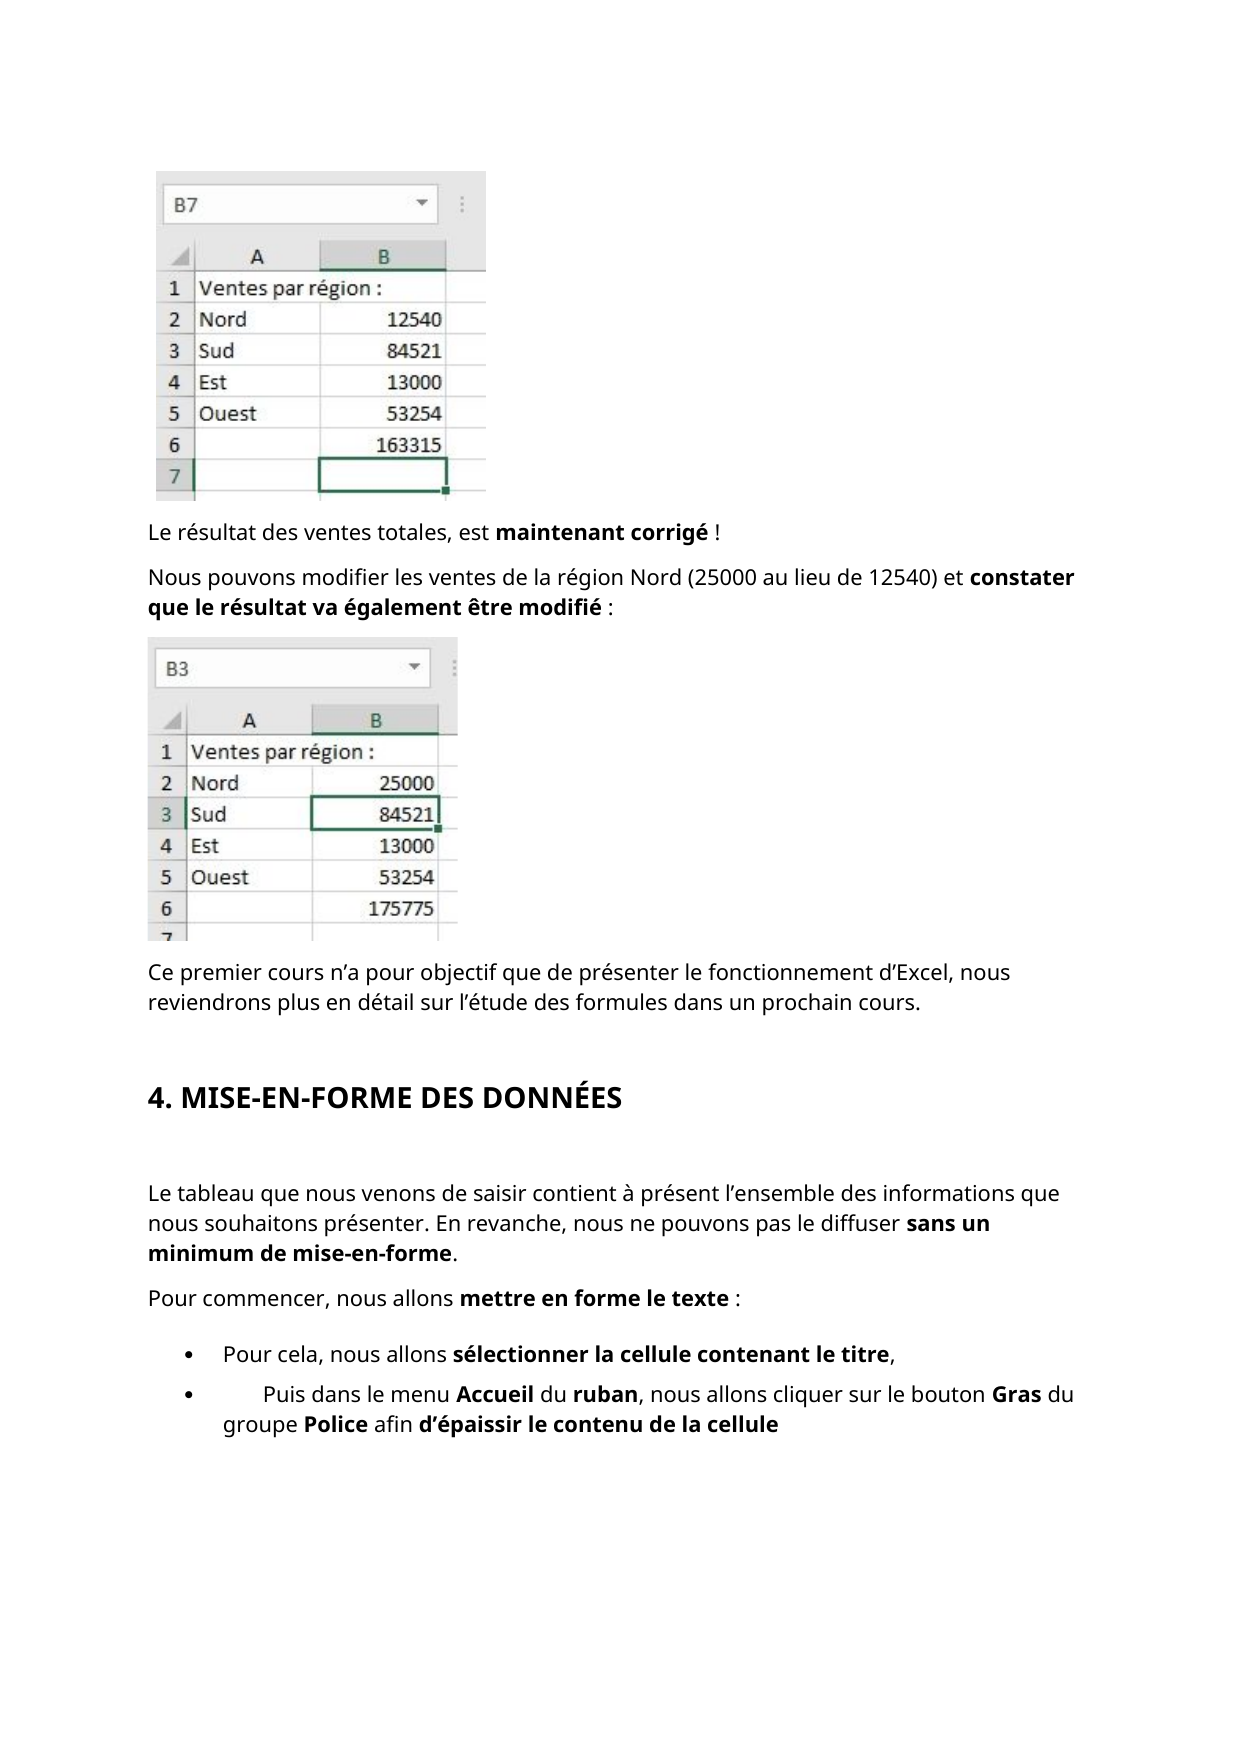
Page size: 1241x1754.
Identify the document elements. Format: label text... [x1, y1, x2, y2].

picture [156, 171, 486, 501]
text Pour commencer, nous allons mettre en forme le texte : [148, 1283, 1093, 1313]
text Ce premier cours n’a pour objectif que de présenter le fonctionnement d’Excel, nous reviendrons plus en détail sur l’étude des formules dans un prochain cours. [148, 957, 1093, 1016]
text Le tableau que nous venons de saisir contient à présent l’ensemble des informations que nous souhaitons présenter. En revanche, nous ne pouvons pas le diffuser sans un minimum de mise-en-forme. [148, 1178, 1093, 1267]
list Pour cela, nous allons sélectionner la cellule contenant le titre, [185, 1339, 1093, 1369]
text Nous pouvons modifier les ventes de la région Nord (25000 au lieu de 12540) et constater que le résultat va également être modifié : [148, 562, 1093, 622]
text Le résultat des ventes totales, est maintenant corrigé ! [148, 517, 1093, 546]
list Puis dans le menu Accueil du ruban, nous allons cliquer sur le bouton Gras du groupe Police afin d’épaissir le contenu de la cellule [185, 1379, 1093, 1439]
text 4. MISE-EN-FORME DES DONNÉES [148, 1077, 1093, 1117]
picture [147, 637, 458, 941]
